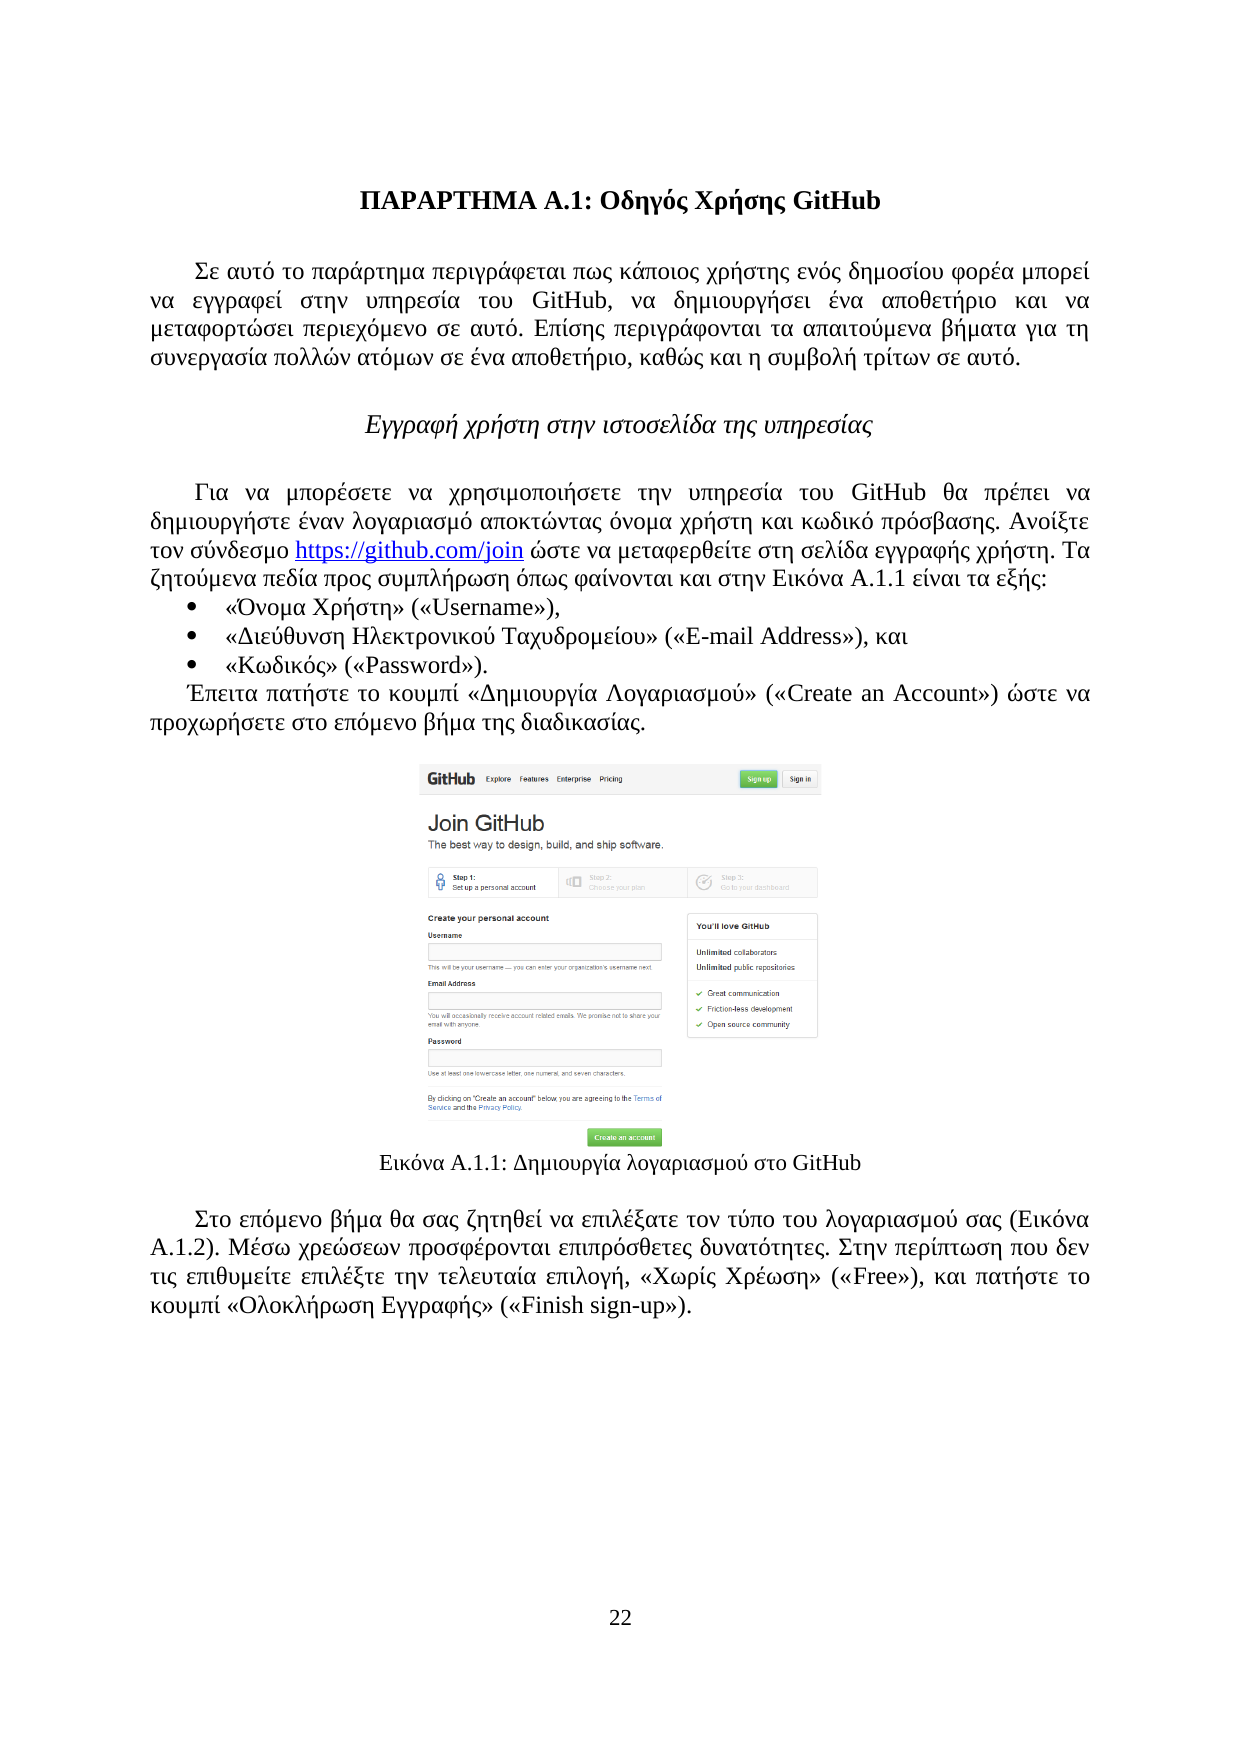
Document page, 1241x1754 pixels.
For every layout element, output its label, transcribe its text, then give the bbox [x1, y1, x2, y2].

text Για να μπορέσετε να χρησιμοποιήσετε την υπηρεσία του GitHub θα πρέπει να δημιουργήστε έναν λογαριασμό αποκτώντας όνομα χρήστη και κωδικό πρόσβασης. Ανοίξτε τον σύνδεσμο https://github.com/join ώστε να μεταφερθείτε στη σελίδα εγγραφής χρήστη. Τα ζητούμενα πεδία προς συμπλήρωση όπως φαίνονται και στην Εικόνα A.1.1 είναι τα εξής: [150, 477, 1091, 592]
text Έπειτα πατήστε το κουμπί «Δημιουργία Λογαριασμού» («Create an Account») ώστε να προχωρήσετε στο επόμενο βήμα της διαδικασίας. [150, 678, 1091, 736]
text Σε αυτό το παράρτημα περιγράφεται πως κάποιος χρήστης ενός δημοσίου φορέα μπορεί να εγγραφεί στην υπηρεσία του GitHub, να δημιουργήσει ένα αποθετήριο και να μεταφορτώσει περιεχόμενο σε αυτό. Επίσης περιγράφονται τα απαιτούμενα βήματα για τη συνεργασία πολλών ατόμων σε ένα αποθετήριο, καθώς και η συμβολή τρίτων σε αυτό. [150, 256, 1091, 371]
text Στο επόμενο βήμα θα σας ζητηθεί να επιλέξατε τον τύπο του λογαριασμού σας (Εικόνα A.1.2). Μέσω χρεώσεων προσφέρονται επιπρόσθετες δυνατότητες. Στην περίπτωση που δεν τις επιθυμείτε επιλέξτε την τελευταία επιλογή, «Χωρίς Χρέωση» («Free»), και πατήστε το κουμπί «Ολοκλήρωση Εγγραφής» («Finish sign-up»). [150, 1204, 1091, 1319]
subtitle ΠΑΡΑΡΤΗΜΑ Α.1: Οδηγός Χρήσης GitHub [150, 184, 1091, 216]
list «Διεύθυνση Ηλεκτρονικού Ταχυδρομείου» («E-mail Address»), και [187, 621, 1091, 650]
subtitle Εγγραφή χρήστη στην ιστοσελίδα της υπηρεσίας [150, 408, 1091, 440]
list «Κωδικός» («Password»). [187, 650, 1091, 678]
list «Όνομα Χρήστη» («Username»), [187, 592, 1091, 621]
text Εικόνα A.1.1: Δημιουργία λογαριασμού στο GitHub [150, 1148, 1091, 1175]
